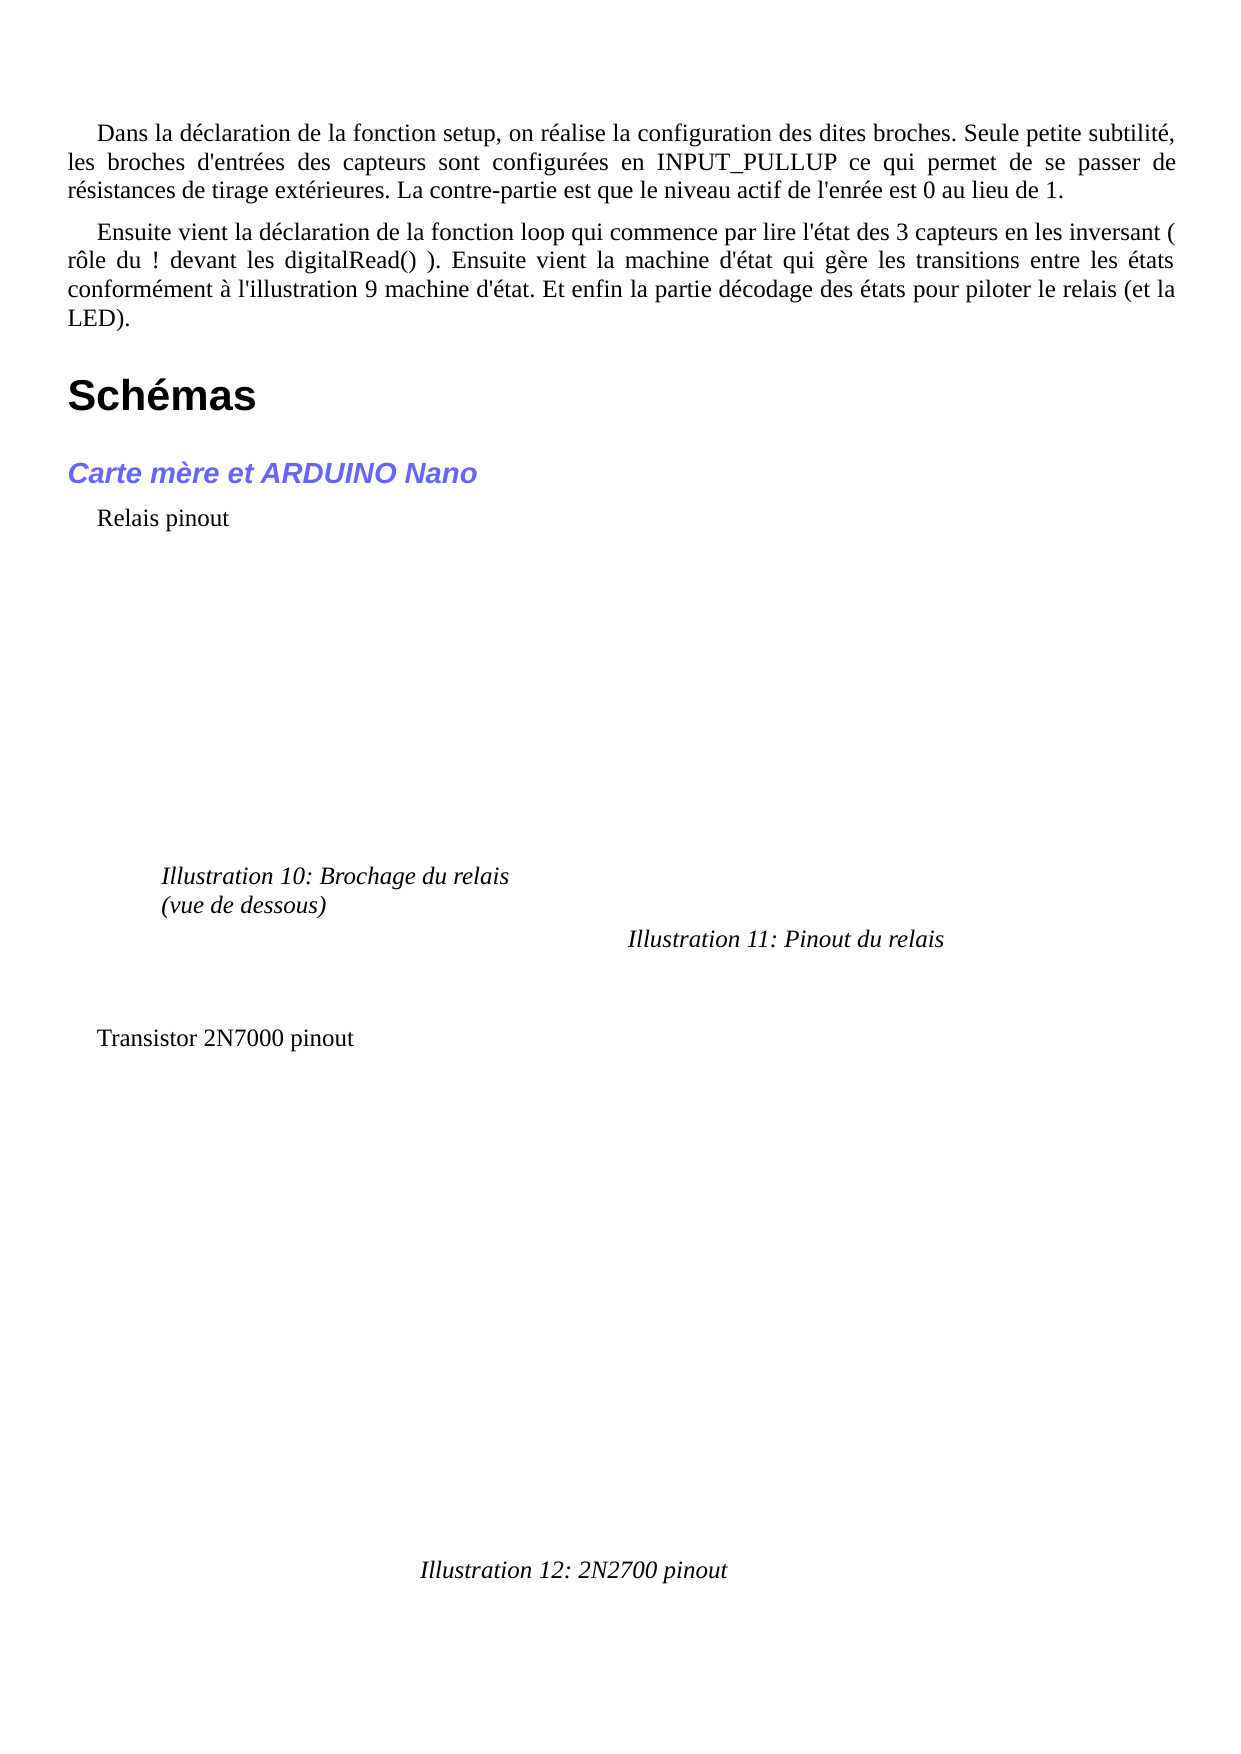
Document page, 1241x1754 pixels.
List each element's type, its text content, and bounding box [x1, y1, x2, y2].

subtitle Carte mère et ARDUINO Nano [67, 457, 1177, 490]
text Relais pinout [67, 503, 1177, 531]
table_header [622, 544, 1177, 982]
text Ensuite vient la déclaration de la fonction loop qui commence par lire l'état des 3 capteurs en les inversant ( rôle du ! devant les digitalRead() ). Ensuite vient la machine d'état qui gère les transitions entre les états conformément à l'illustration 9 machine d'état. Et enfin la partie décodage des états pour piloter le relais (et la LED). [67, 217, 1177, 332]
table_header [67, 544, 622, 918]
subtitle Schémas [67, 369, 1177, 419]
table_header [67, 919, 622, 982]
text Dans la déclaration de la fonction setup, on réalise la configuration des dites broches. Seule petite subtilité, les broches d'entrées des capteurs sont configurées en INPUT_PULLUP ce qui permet de se passer de résistances de tirage extérieures. La contre-partie est que le niveau actif de l'enrée est 0 au lieu de 1. [67, 118, 1177, 204]
text Transistor 2N7000 pinout [67, 1023, 1177, 1052]
text Illustration 12: 2N2700 pinout [420, 1077, 824, 1584]
